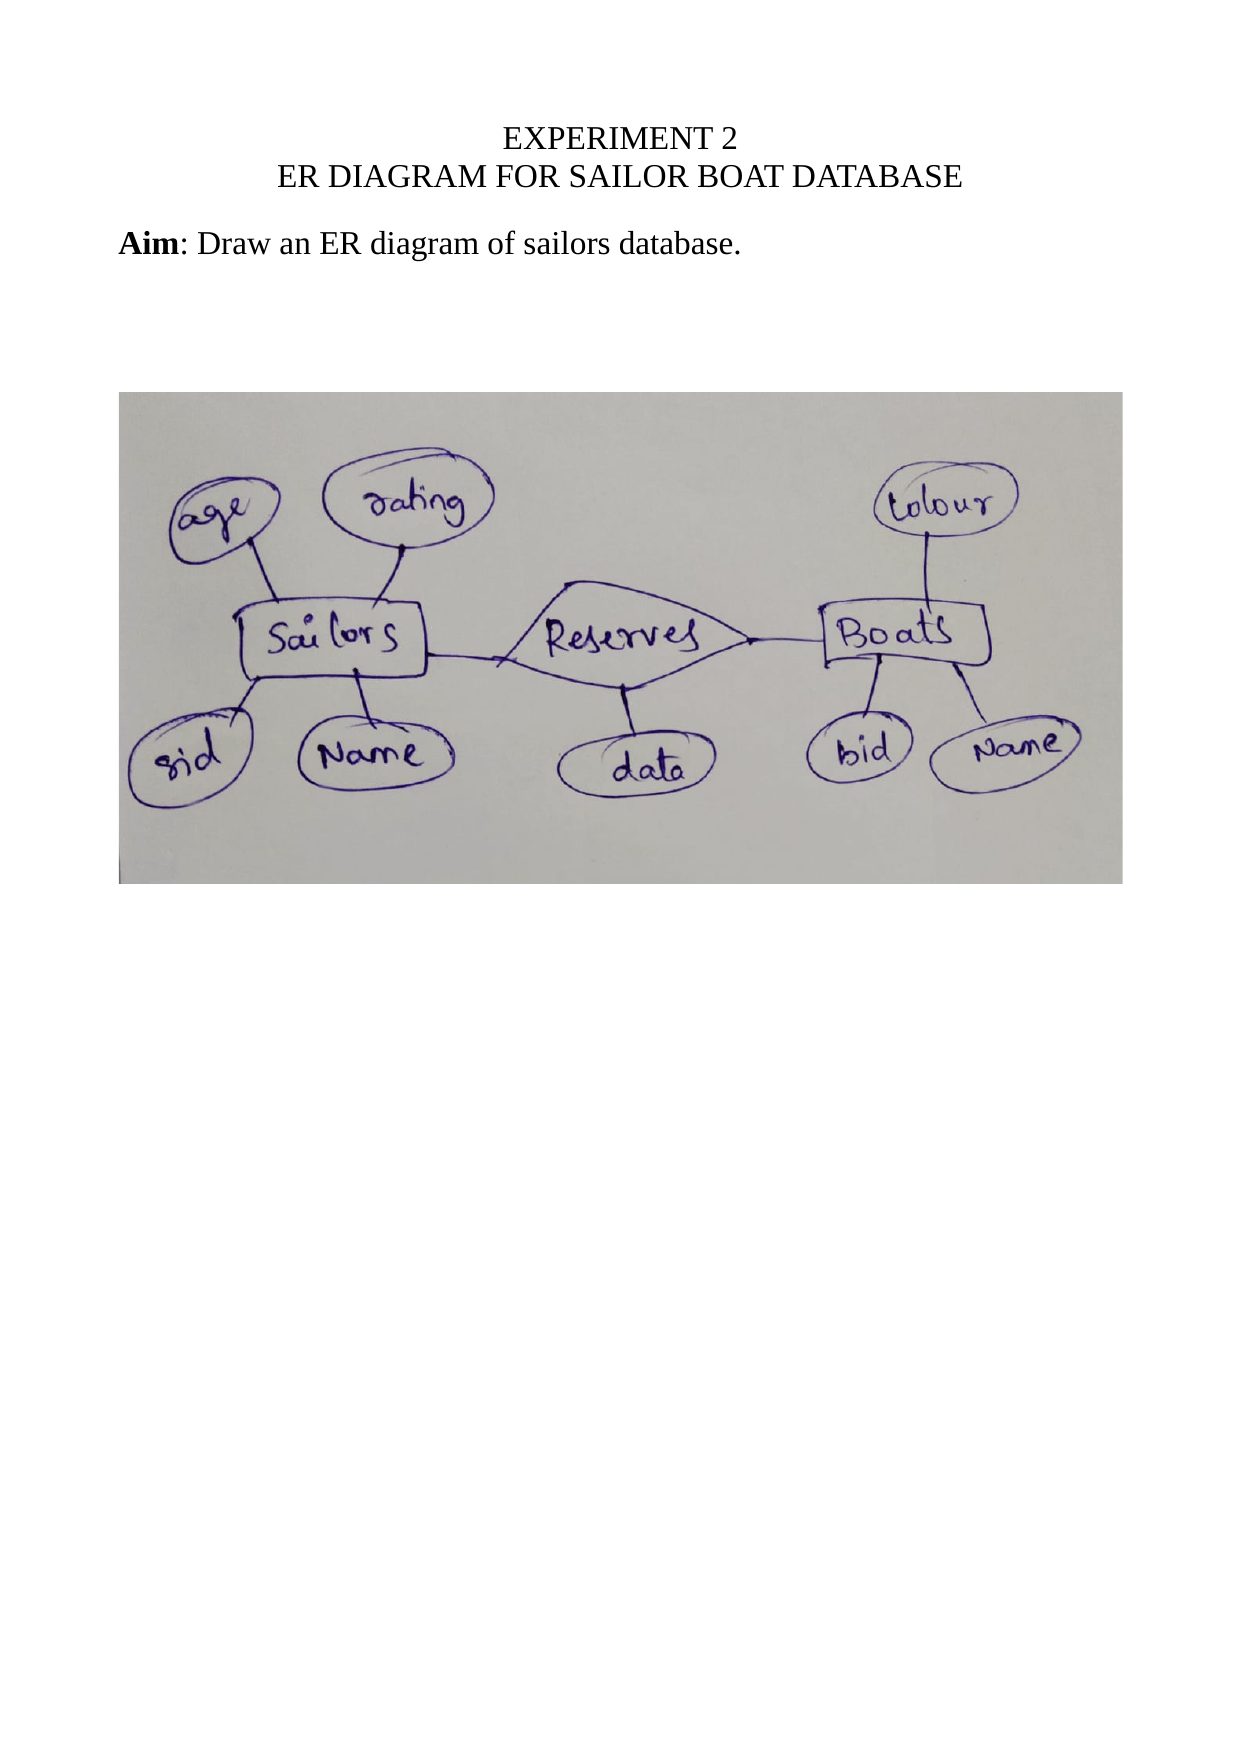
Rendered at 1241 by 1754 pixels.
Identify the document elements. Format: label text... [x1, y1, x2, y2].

text ER DIAGRAM FOR SAILOR BOAT DATABASE [118, 156, 1122, 195]
text EXPERIMENT 2 [118, 118, 1122, 156]
text Aim: Draw an ER diagram of sailors database. [118, 223, 1122, 262]
